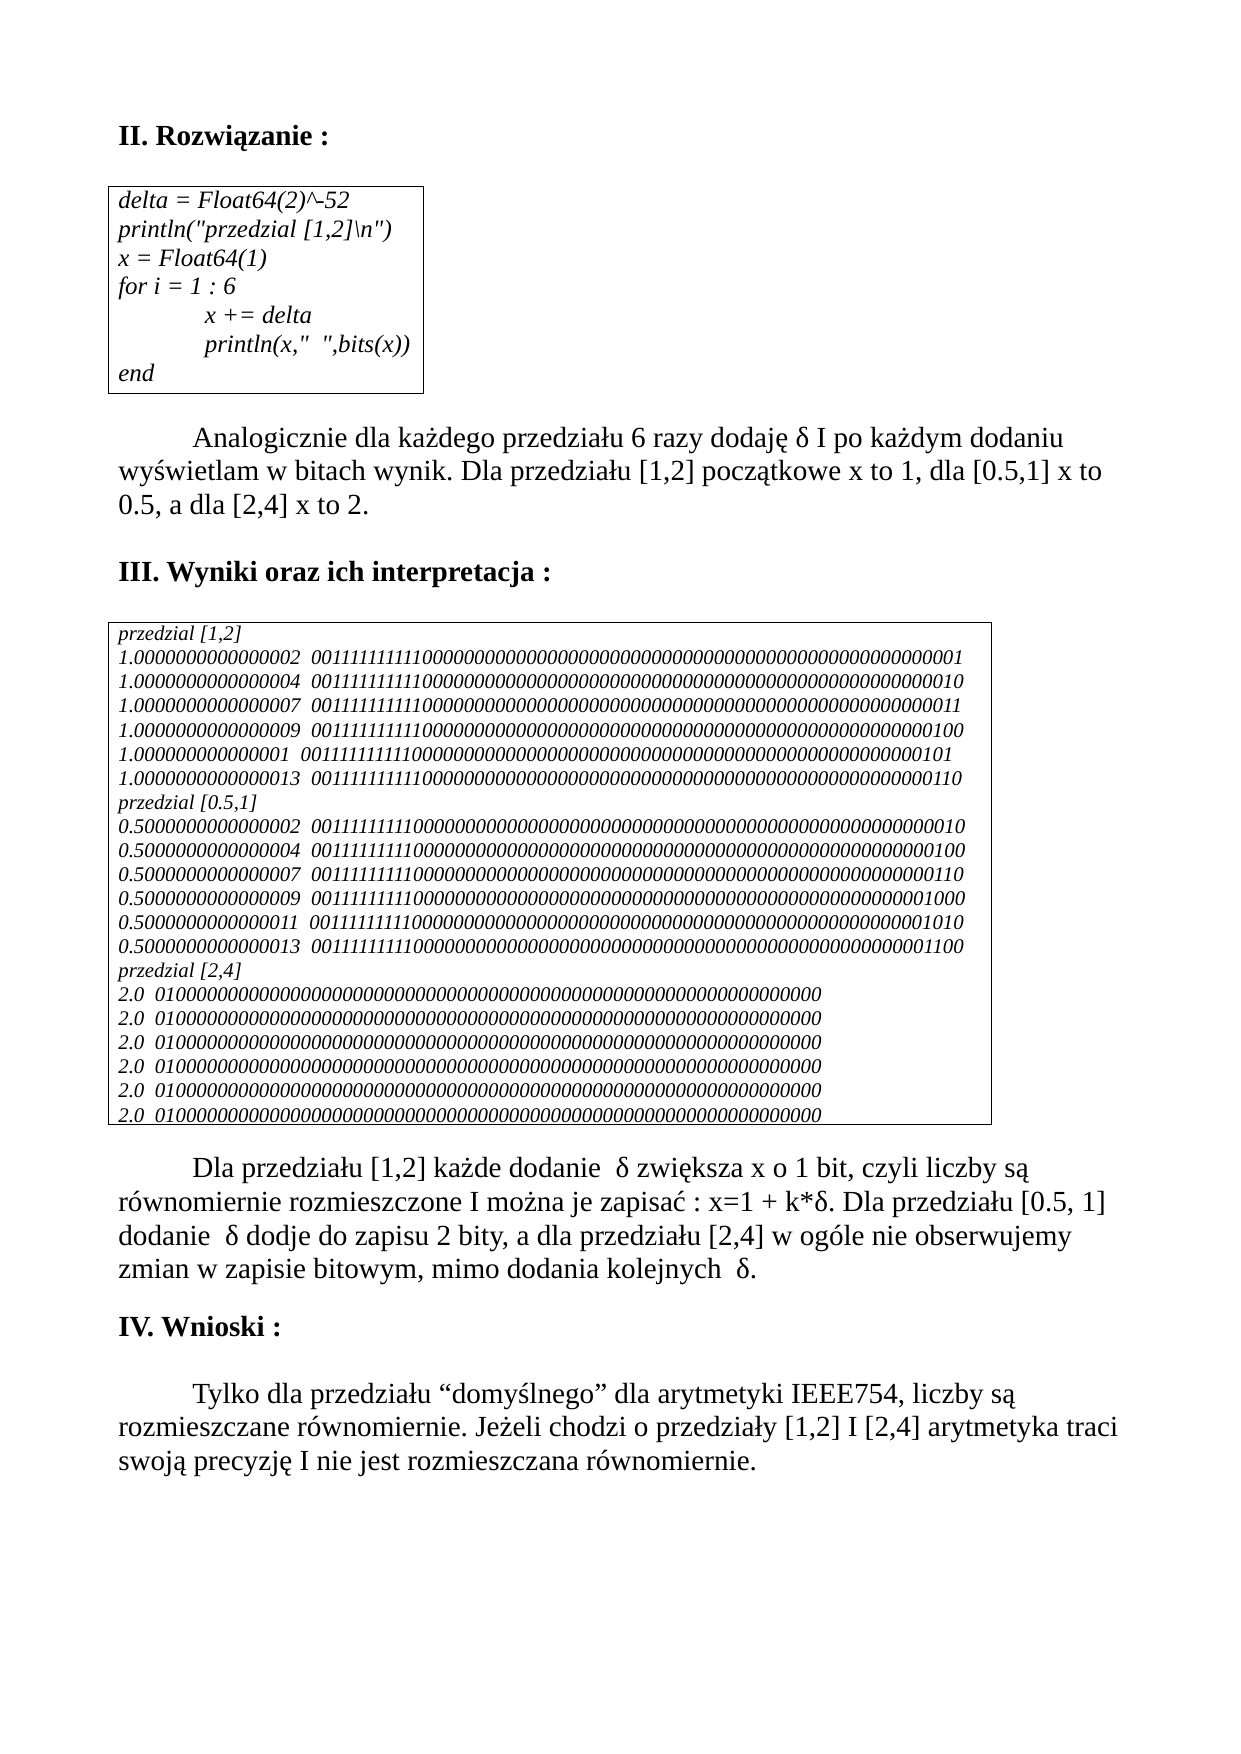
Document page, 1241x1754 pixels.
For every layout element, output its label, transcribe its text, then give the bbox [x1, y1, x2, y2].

text 0.5000000000000002 0011111111100000000000000000000000000000000000000000000000000010 [118, 814, 991, 838]
text [992, 693, 1122, 717]
text 2.0 0100000000000000000000000000000000000000000000000000000000000000 [118, 982, 991, 1006]
text 1.0000000000000007 0011111111110000000000000000000000000000000000000000000000000011 [118, 693, 991, 717]
text [992, 669, 1122, 693]
text [992, 838, 1122, 862]
text [992, 1078, 1122, 1102]
text for i = 1 : 6 [118, 271, 423, 300]
text [992, 1006, 1122, 1030]
text [992, 862, 1122, 886]
text 1.000000000000001 0011111111110000000000000000000000000000000000000000000000000101 [118, 742, 991, 766]
text [992, 742, 1122, 766]
text x += delta [118, 300, 423, 329]
text 1.0000000000000009 0011111111110000000000000000000000000000000000000000000000000100 [118, 717, 991, 742]
text [992, 1030, 1122, 1054]
text 0.5000000000000007 0011111111100000000000000000000000000000000000000000000000000110 [118, 862, 991, 886]
text x = Float64(1) [118, 243, 423, 271]
text 2.0 0100000000000000000000000000000000000000000000000000000000000000 [118, 1102, 1122, 1127]
text println(x," ",bits(x)) [118, 329, 423, 358]
text 0.5000000000000013 0011111111100000000000000000000000000000000000000000000000001100 [118, 934, 991, 958]
text [992, 982, 1122, 1006]
text [992, 645, 1122, 669]
text Dla przedziału [1,2] każde dodanie δ zwiększa x o 1 bit, czyli liczby są równomiernie rozmieszczone I można je zapisać : x=1 + k*δ. Dla przedziału [0.5, 1] dodanie δ dodje do zapisu 2 bity, a dla przedziału [2,4] w ogóle nie obserwujemy zmian w zapisie bitowym, mimo dodania kolejnych δ. [118, 1151, 1122, 1285]
text [992, 790, 1122, 814]
text Analogicznie dla każdego przedziału 6 razy dodaję δ I po każdym dodaniu wyświetlam w bitach wynik. Dla przedziału [1,2] początkowe x to 1, dla [0.5,1] x to 0.5, a dla [2,4] x to 2. [118, 420, 1122, 521]
text [992, 934, 1122, 958]
text 2.0 0100000000000000000000000000000000000000000000000000000000000000 [118, 1054, 991, 1078]
text 2.0 0100000000000000000000000000000000000000000000000000000000000000 [118, 1030, 991, 1054]
text [992, 814, 1122, 838]
text [992, 1054, 1122, 1078]
text 1.0000000000000002 0011111111110000000000000000000000000000000000000000000000000001 [118, 645, 991, 669]
text [992, 886, 1122, 910]
text [424, 271, 1122, 300]
text 0.5000000000000009 0011111111100000000000000000000000000000000000000000000000001000 [118, 886, 991, 910]
text [992, 717, 1122, 742]
text 1.0000000000000004 0011111111110000000000000000000000000000000000000000000000000010 [118, 669, 991, 693]
text 0.5000000000000011 0011111111100000000000000000000000000000000000000000000000001010 [118, 910, 991, 934]
text Tylko dla przedziału “domyślnego” dla arytmetyki IEEE754, liczby są rozmieszczane równomiernie. Jeżeli chodzi o przedziały [1,2] I [2,4] arytmetyka traci swoją precyzję I nie jest rozmieszczana równomiernie. [118, 1376, 1122, 1477]
text 2.0 0100000000000000000000000000000000000000000000000000000000000000 [118, 1006, 991, 1030]
text przedzial [0.5,1] [118, 790, 991, 814]
text delta = Float64(2)^-52 [118, 185, 1122, 214]
text III. Wyniki oraz ich interpretacja : [118, 554, 1122, 588]
text 0.5000000000000004 0011111111100000000000000000000000000000000000000000000000000100 [118, 838, 991, 862]
text [424, 214, 1122, 243]
text [424, 329, 1122, 358]
text [992, 766, 1122, 790]
text przedzial [1,2] [118, 621, 1122, 645]
text [424, 243, 1122, 271]
text przedzial [2,4] [118, 958, 991, 982]
text 1.0000000000000013 0011111111110000000000000000000000000000000000000000000000000110 [118, 766, 991, 790]
text [992, 910, 1122, 934]
text [992, 958, 1122, 982]
text [424, 358, 1122, 386]
text 2.0 0100000000000000000000000000000000000000000000000000000000000000 [118, 1078, 991, 1102]
text [424, 300, 1122, 329]
text IV. Wnioski : [118, 1309, 1122, 1342]
text II. Rozwiązanie : [118, 118, 1122, 152]
text end [118, 358, 423, 386]
text println("przedzial [1,2]\n") [118, 214, 423, 243]
